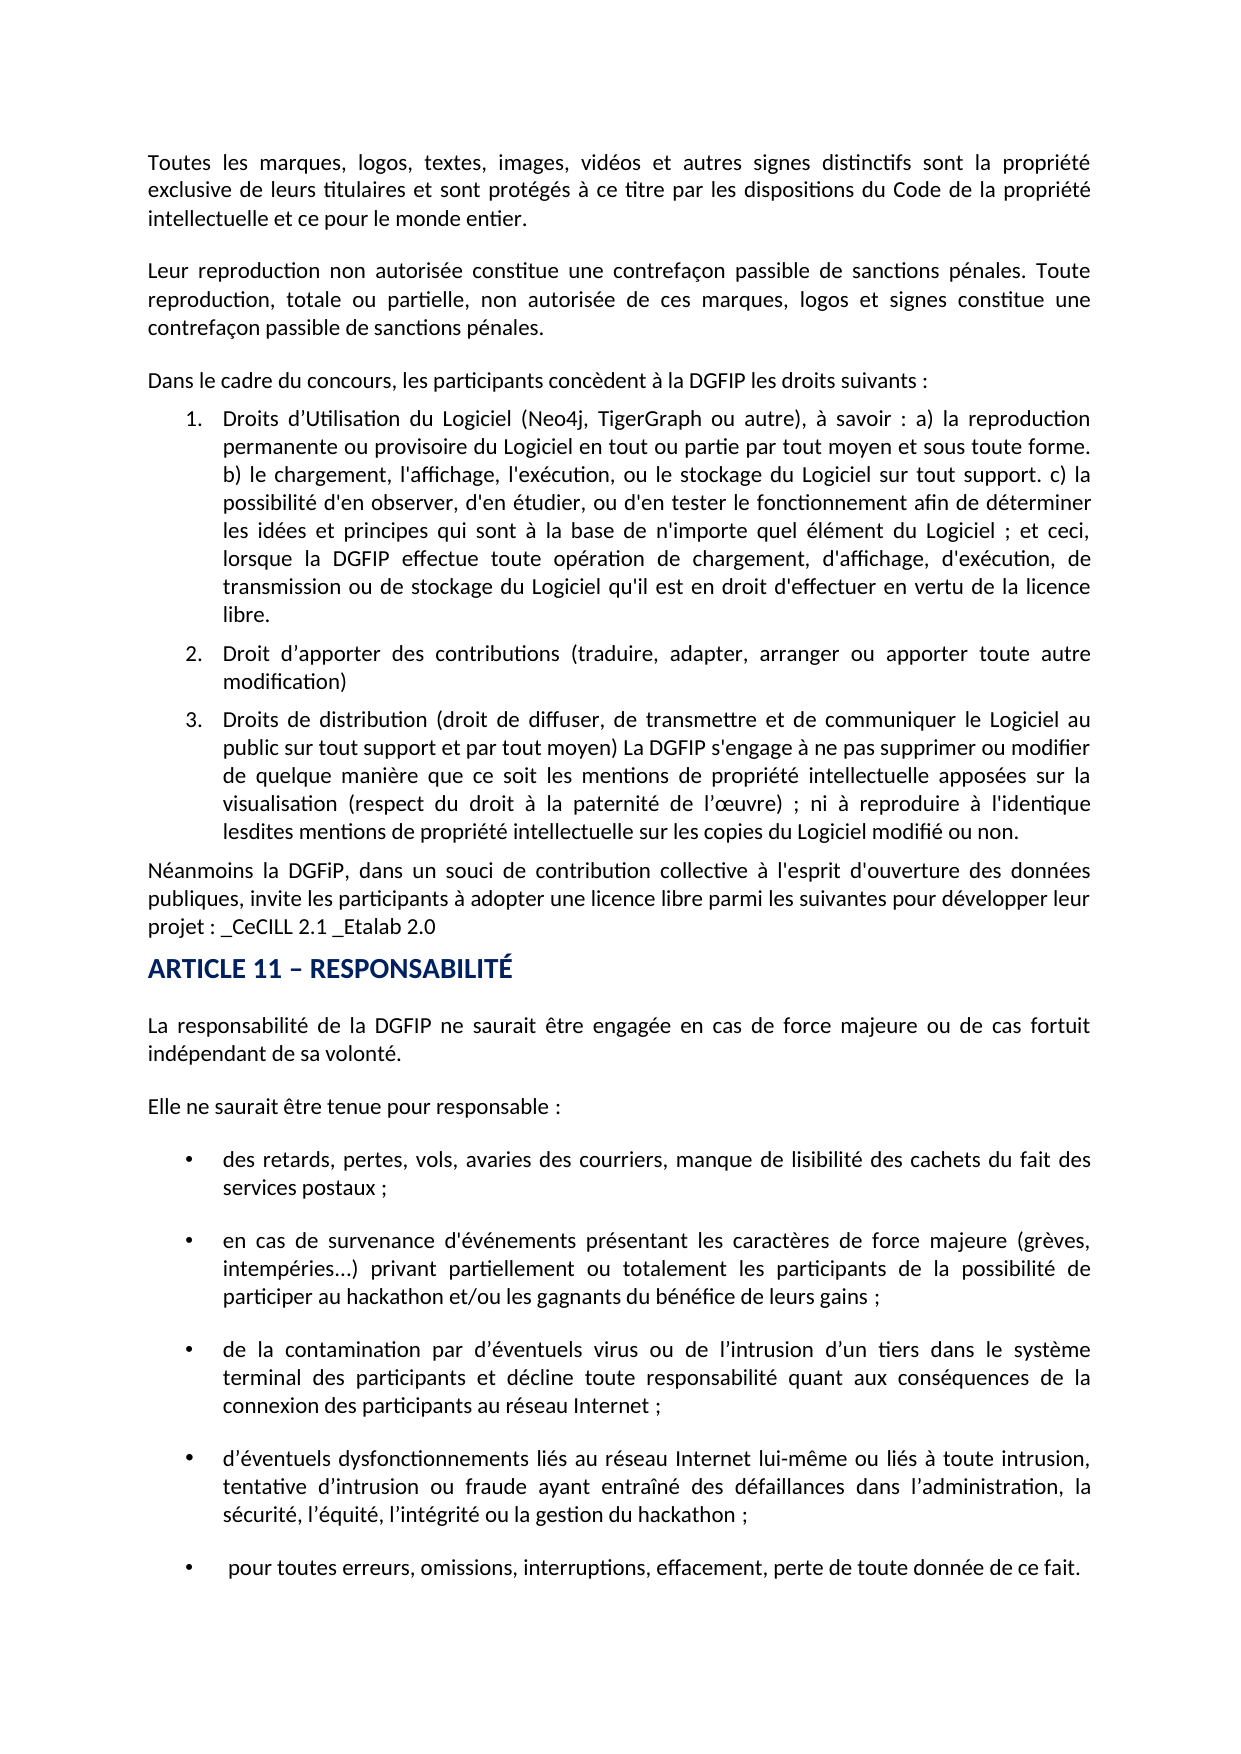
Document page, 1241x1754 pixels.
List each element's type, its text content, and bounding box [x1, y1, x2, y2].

text Dans le cadre du concours, les participants concèdent à la DGFIP les droits suivants : [148, 366, 1093, 394]
list Droits de distribution (droit de diffuser, de transmettre et de communiquer le Logiciel au public sur tout support et par tout moyen) La DGFIP s'engage à ne pas supprimer ou modifier de quelque manière que ce soit les mentions de propriété intellectuelle apposées sur la visualisation (respect du droit à la paternité de l’œuvre) ; ni à reproduire à l'identique lesdites mentions de propriété intellectuelle sur les copies du Logiciel modifié ou non. [185, 705, 1093, 845]
list Droit d’apporter des contributions (traduire, adapter, arranger ou apporter toute autre modification) [185, 639, 1093, 695]
text Elle ne saurait être tenue pour responsable : [148, 1092, 1093, 1120]
list de la contamination par d’éventuels virus ou de l’intrusion d’un tiers dans le système terminal des participants et décline toute responsabilité quant aux conséquences de la connexion des participants au réseau Internet ; [185, 1335, 1093, 1419]
list Droits d’Utilisation du Logiciel (Neo4j, TigerGraph ou autre), à savoir : a) la reproduction permanente ou provisoire du Logiciel en tout ou partie par tout moyen et sous toute forme. b) le chargement, l'affichage, l'exécution, ou le stockage du Logiciel sur tout support. c) la possibilité d'en observer, d'en étudier, ou d'en tester le fonctionnement afin de déterminer les idées et principes qui sont à la base de n'importe quel élément du Logiciel ; et ceci, lorsque la DGFIP effectue toute opération de chargement, d'affichage, d'exécution, de transmission ou de stockage du Logiciel qu'il est en droit d'effectuer en vertu de la licence libre. [185, 404, 1093, 628]
text La responsabilité de la DGFIP ne saurait être engagée en cas de force majeure ou de cas fortuit indépendant de sa volonté. [148, 1011, 1093, 1067]
list d’éventuels dysfonctionnements liés au réseau Internet lui-même ou liés à toute intrusion, tentative d’intrusion ou fraude ayant entraîné des défaillances dans l’administration, la sécurité, l’équité, l’intégrité ou la gestion du hackathon ; [185, 1444, 1093, 1528]
text Toutes les marques, logos, textes, images, vidéos et autres signes distinctifs sont la propriété exclusive de leurs titulaires et sont protégés à ce titre par les dispositions du Code de la propriété intellectuelle et ce pour le monde entier. [148, 148, 1093, 232]
text Leur reproduction non autorisée constitue une contrefaçon passible de sanctions pénales. Toute reproduction, totale ou partielle, non autorisée de ces marques, logos et signes constitue une contrefaçon passible de sanctions pénales. [148, 257, 1093, 341]
text Néanmoins la DGFiP, dans un souci de contribution collective à l'esprit d'ouverture des données publiques, invite les participants à adopter une licence libre parmi les suivantes pour développer leur projet : _CeCILL 2.1 _Etalab 2.0 [148, 856, 1093, 940]
list pour toutes erreurs, omissions, interruptions, effacement, perte de toute donnée de ce fait. [185, 1553, 1093, 1581]
list en cas de survenance d'événements présentant les caractères de force majeure (grèves, intempéries...) privant partiellement ou totalement les participants de la possibilité de participer au hackathon et/ou les gagnants du bénéfice de leurs gains ; [185, 1226, 1093, 1310]
text ARTICLE 11 – RESPONSABILITÉ [148, 950, 1093, 986]
list des retards, pertes, vols, avaries des courriers, manque de lisibilité des cachets du fait des services postaux ; [185, 1145, 1093, 1201]
